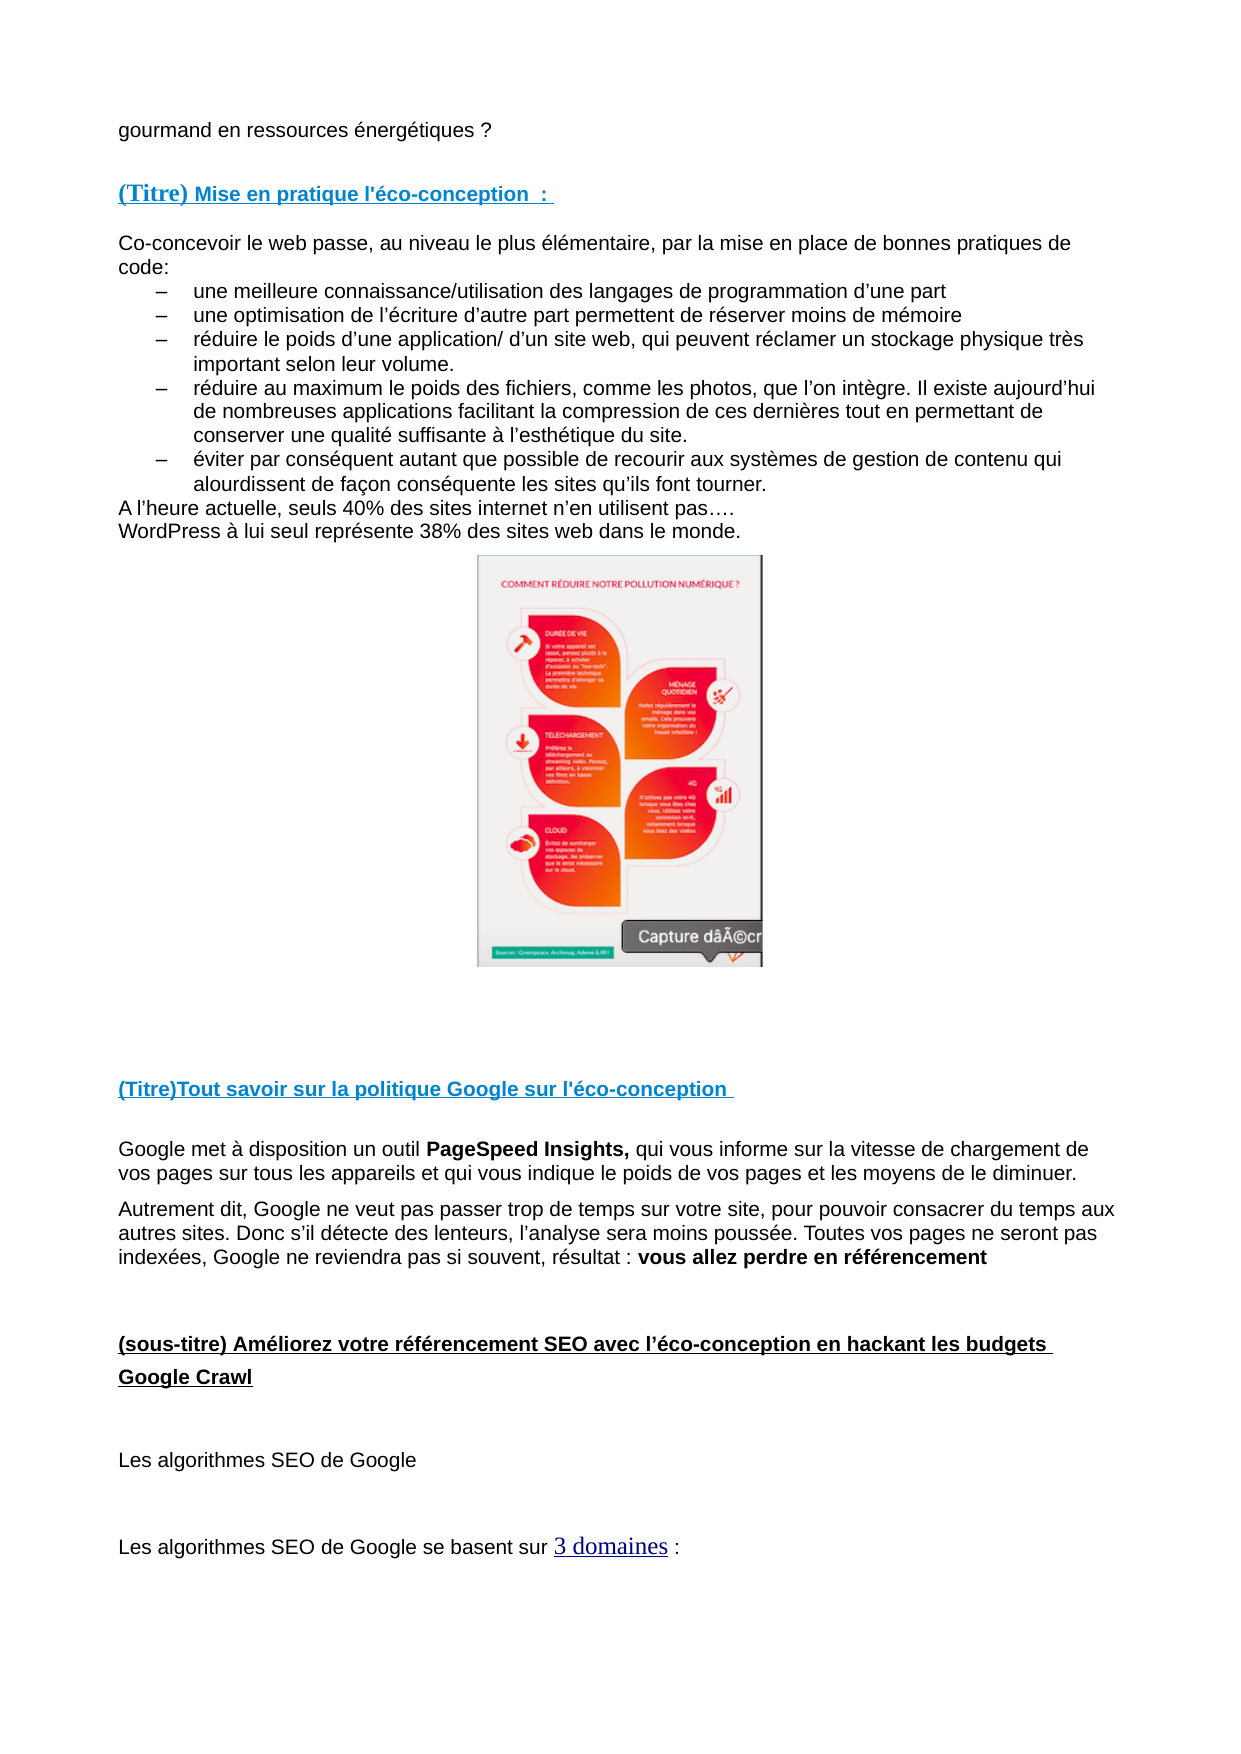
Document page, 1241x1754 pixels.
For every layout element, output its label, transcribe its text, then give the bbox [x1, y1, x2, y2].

text Google met à disposition un outil PageSpeed Insights, qui vous informe sur la vitesse de chargement de vos pages sur tous les appareils et qui vous indique le poids de vos pages et les moyens de le diminuer. [118, 1137, 1122, 1185]
list éviter par conséquent autant que possible de recourir aux systèmes de gestion de contenu qui alourdissent de façon conséquente les sites qu’ils font tourner. [156, 447, 1122, 495]
picture [477, 555, 763, 967]
list réduire le poids d’une application/ d’un site web, qui peuvent réclamer un stockage physique très important selon leur volume. [156, 327, 1122, 375]
text (Titre)Tout savoir sur la politique Google sur l'éco-conception [118, 1076, 1122, 1100]
list une meilleure connaissance/utilisation des langages de programmation d’une part [156, 279, 1122, 303]
text A l’heure actuelle, seuls 40% des sites internet n’en utilisent pas…. WordPress à lui seul représente 38% des sites web dans le monde. [118, 495, 1122, 543]
text Co-concevoir le web passe, au niveau le plus élémentaire, par la mise en place de bonnes pratiques de code: [118, 231, 1122, 279]
text Autrement dit, Google ne veut pas passer trop de temps sur votre site, pour pouvoir consacrer du temps aux autres sites. Donc s’il détecte des lenteurs, l’analyse sera moins poussée. Toutes vos pages ne seront pas indexées, Google ne reviendra pas si souvent, résultat : vous allez perdre en référencement [118, 1197, 1122, 1269]
text Les algorithmes SEO de Google se basent sur 3 domaines : [118, 1531, 1122, 1560]
text gourmand en ressources énergétiques ? [118, 118, 1122, 166]
text (sous-titre) Améliorez votre référencement SEO avec l’éco-conception en hackant les budgets Google Crawl [118, 1294, 1122, 1389]
list réduire au maximum le poids des fichiers, comme les photos, que l’on intègre. Il existe aujourd’hui de nombreuses applications facilitant la compression de ces dernières tout en permettant de conserver une qualité suffisante à l’esthétique du site. [156, 375, 1122, 447]
text Les algorithmes SEO de Google [118, 1448, 1122, 1472]
list une optimisation de l’écriture d’autre part permettent de réserver moins de mémoire [156, 303, 1122, 327]
text (Titre) Mise en pratique l'éco-conception : [118, 178, 1122, 207]
